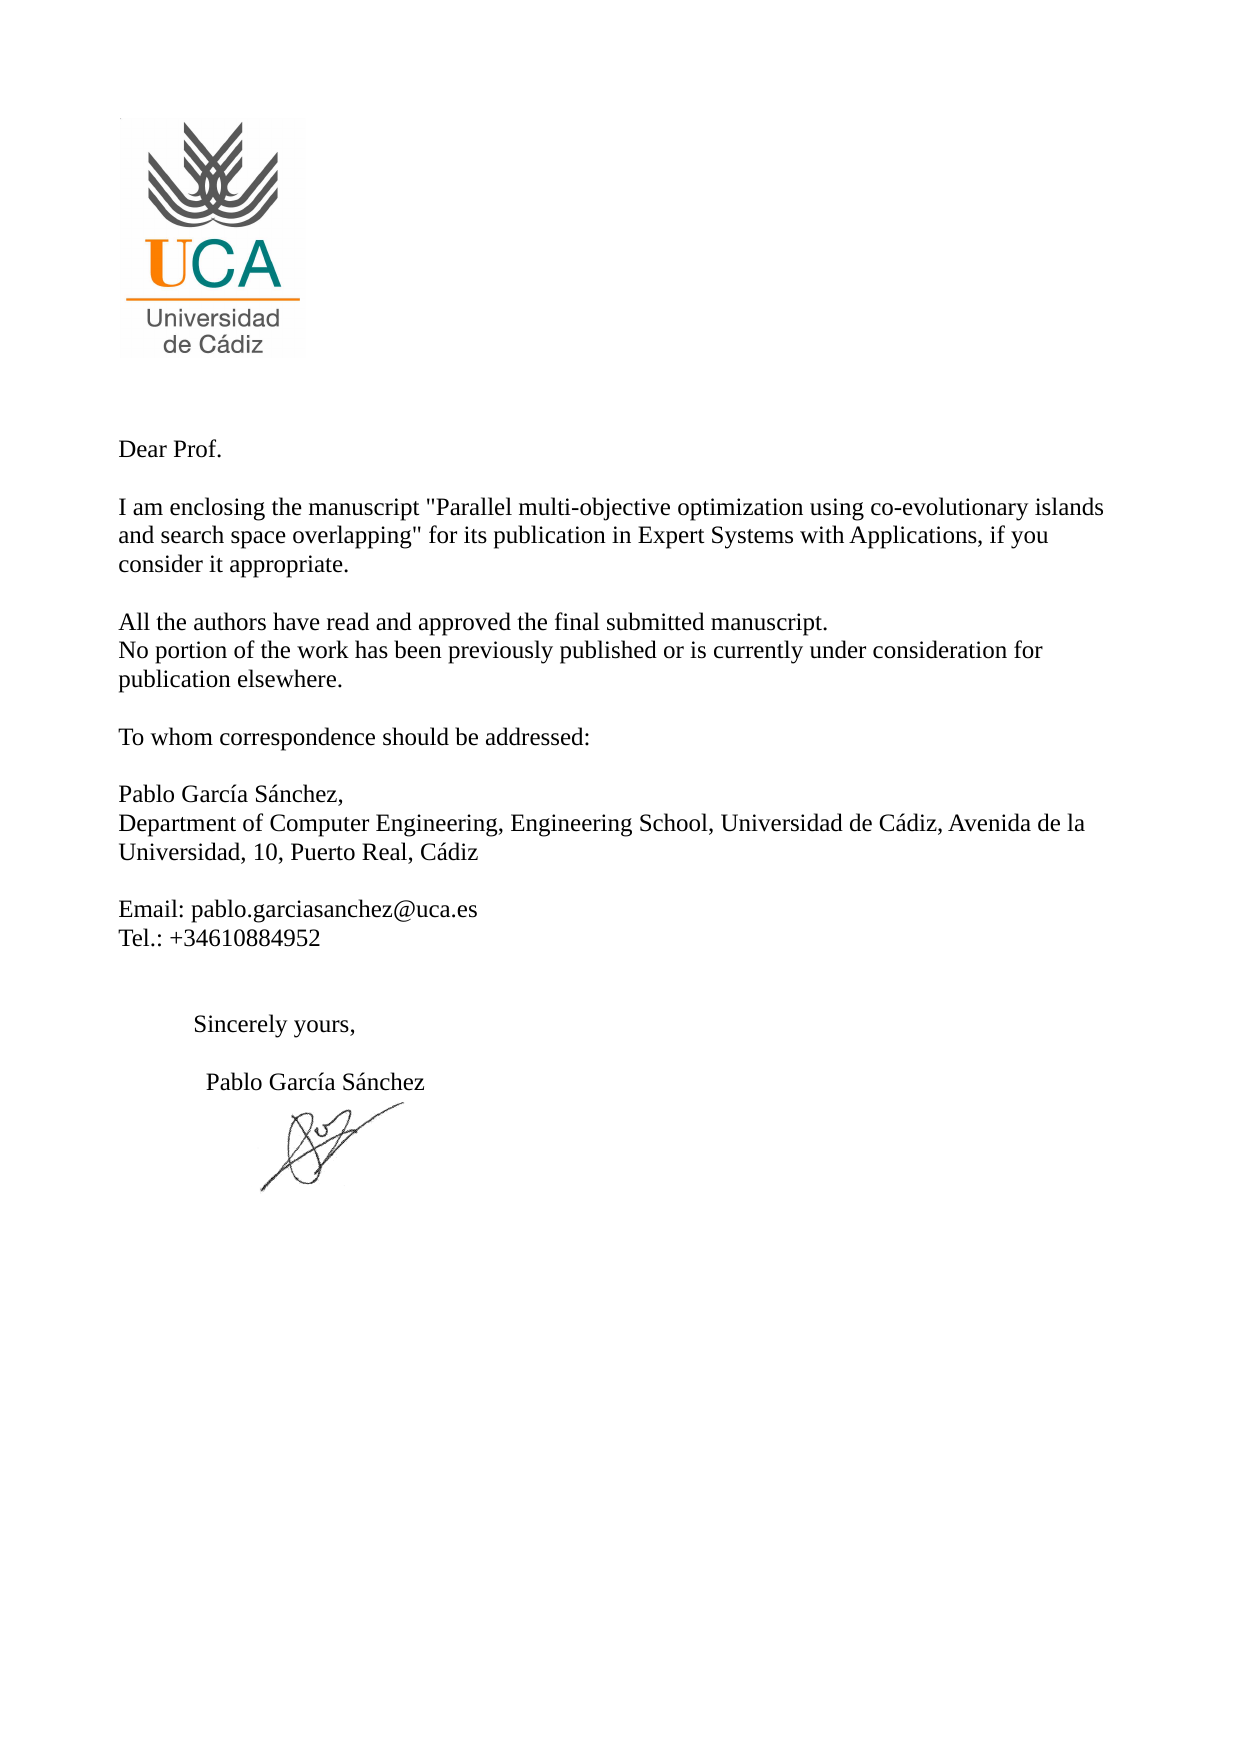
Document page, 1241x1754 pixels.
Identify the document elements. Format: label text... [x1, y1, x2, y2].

text Sincerely yours, [118, 1009, 1122, 1038]
text Dear Prof. [118, 434, 1122, 463]
text To whom correspondence should be addressed: [118, 722, 1122, 751]
text Pablo García Sánchez [118, 1067, 1122, 1096]
picture [120, 118, 306, 358]
text Tel.: +34610884952 [118, 923, 1122, 952]
text Pablo García Sánchez, [118, 779, 1122, 808]
text Department of Computer Engineering, Engineering School, Universidad de Cádiz, Avenida de la Universidad, 10, Puerto Real, Cádiz [118, 808, 1122, 866]
text Email: pablo.garciasanchez@uca.es [118, 894, 1122, 923]
picture [251, 1095, 414, 1202]
text No portion of the work has been previously published or is currently under consideration for publication elsewhere. [118, 636, 1122, 693]
text All the authors have read and approved the final submitted manuscript. [118, 607, 1122, 636]
text I am enclosing the manuscript "Parallel multi-objective optimization using co-evolutionary islands and search space overlapping" for its publication in Expert Systems with Applications, if you consider it appropriate. [118, 492, 1122, 578]
